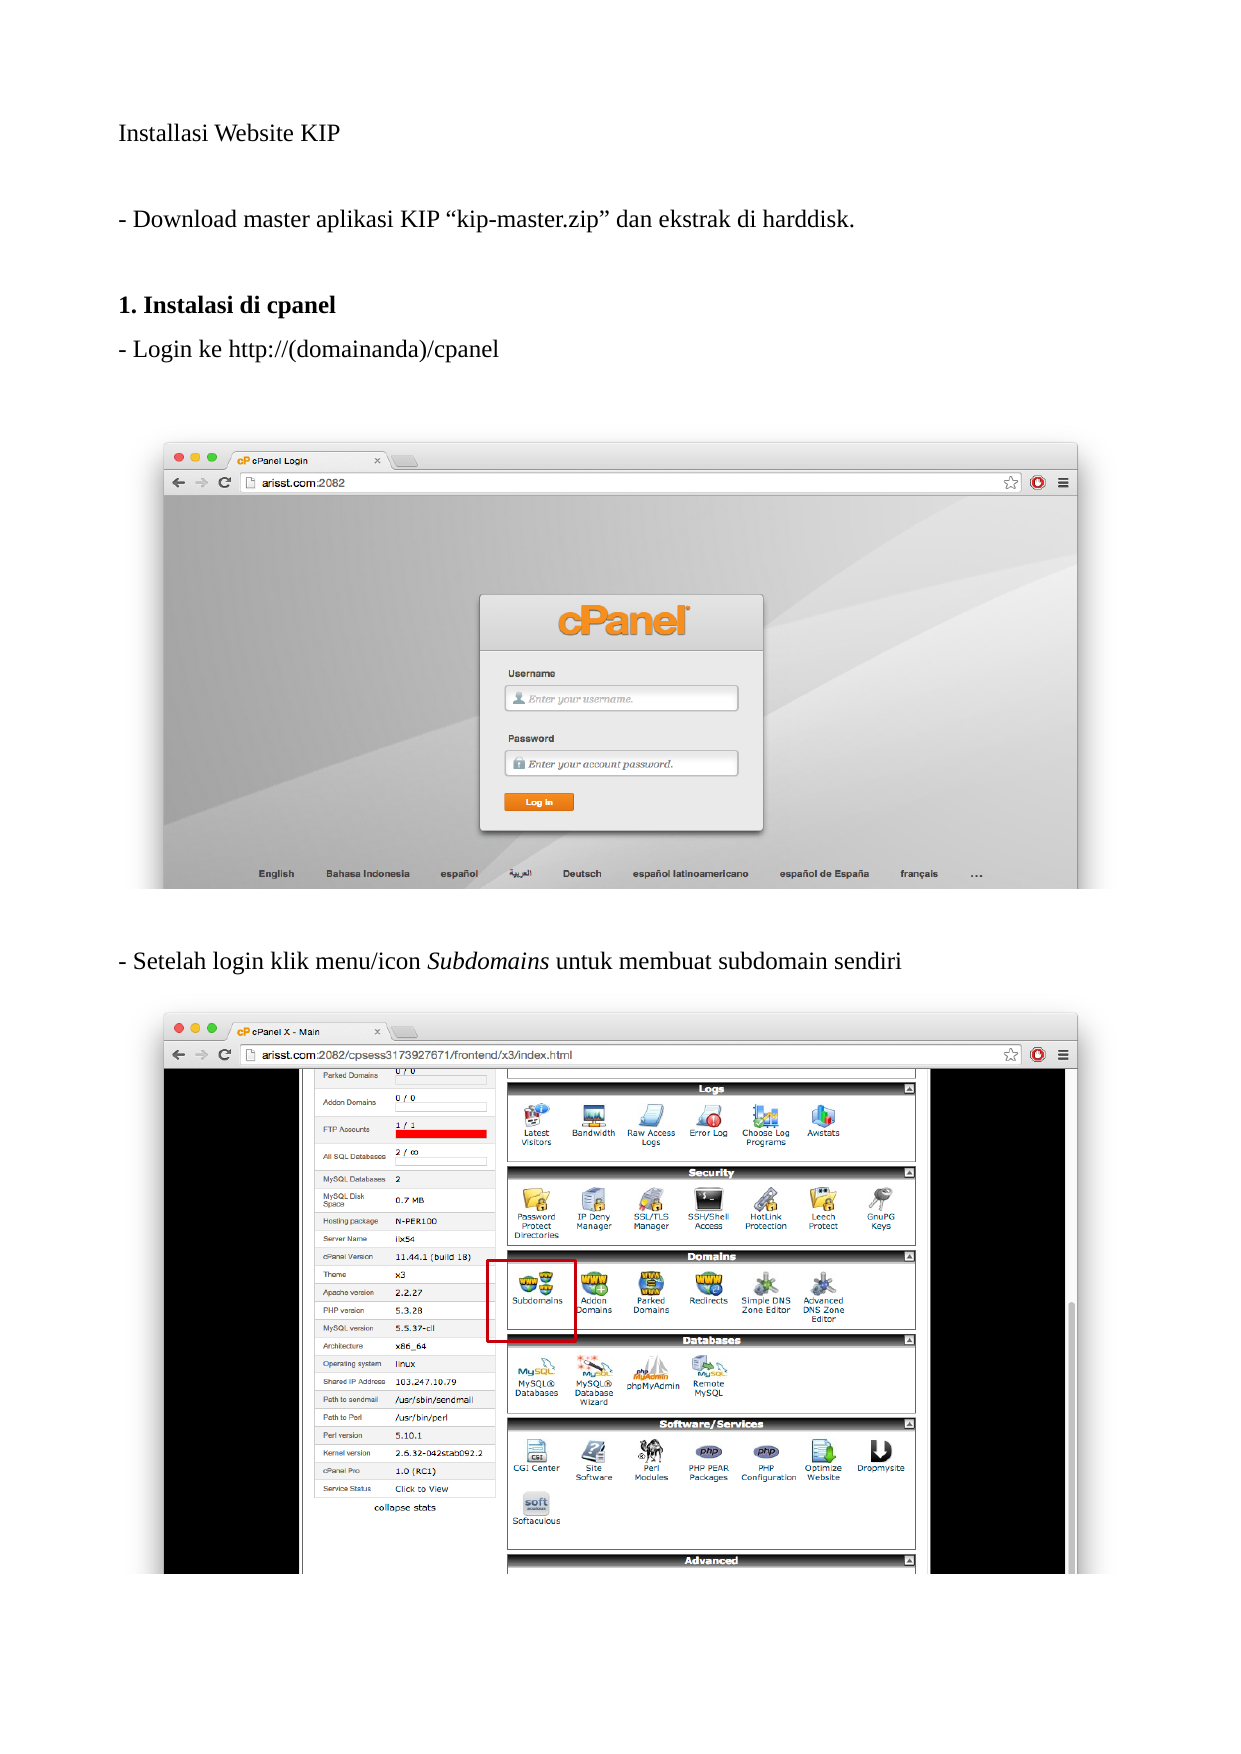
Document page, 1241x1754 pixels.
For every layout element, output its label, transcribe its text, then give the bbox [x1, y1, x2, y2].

picture [118, 420, 1123, 889]
text - Setelah login klik menu/icon Subdomains untuk membuat subdomain sendiri [118, 946, 1122, 974]
text Installasi Website KIP [118, 118, 1122, 147]
text - Download master aplikasi KIP “kip-master.zip” dan ekstrak di harddisk. [118, 204, 1122, 233]
picture [118, 988, 1123, 1574]
text - Login ke http://(domainanda)/cpanel [118, 334, 1122, 362]
text 1. Instalasi di cpanel [118, 291, 1122, 319]
